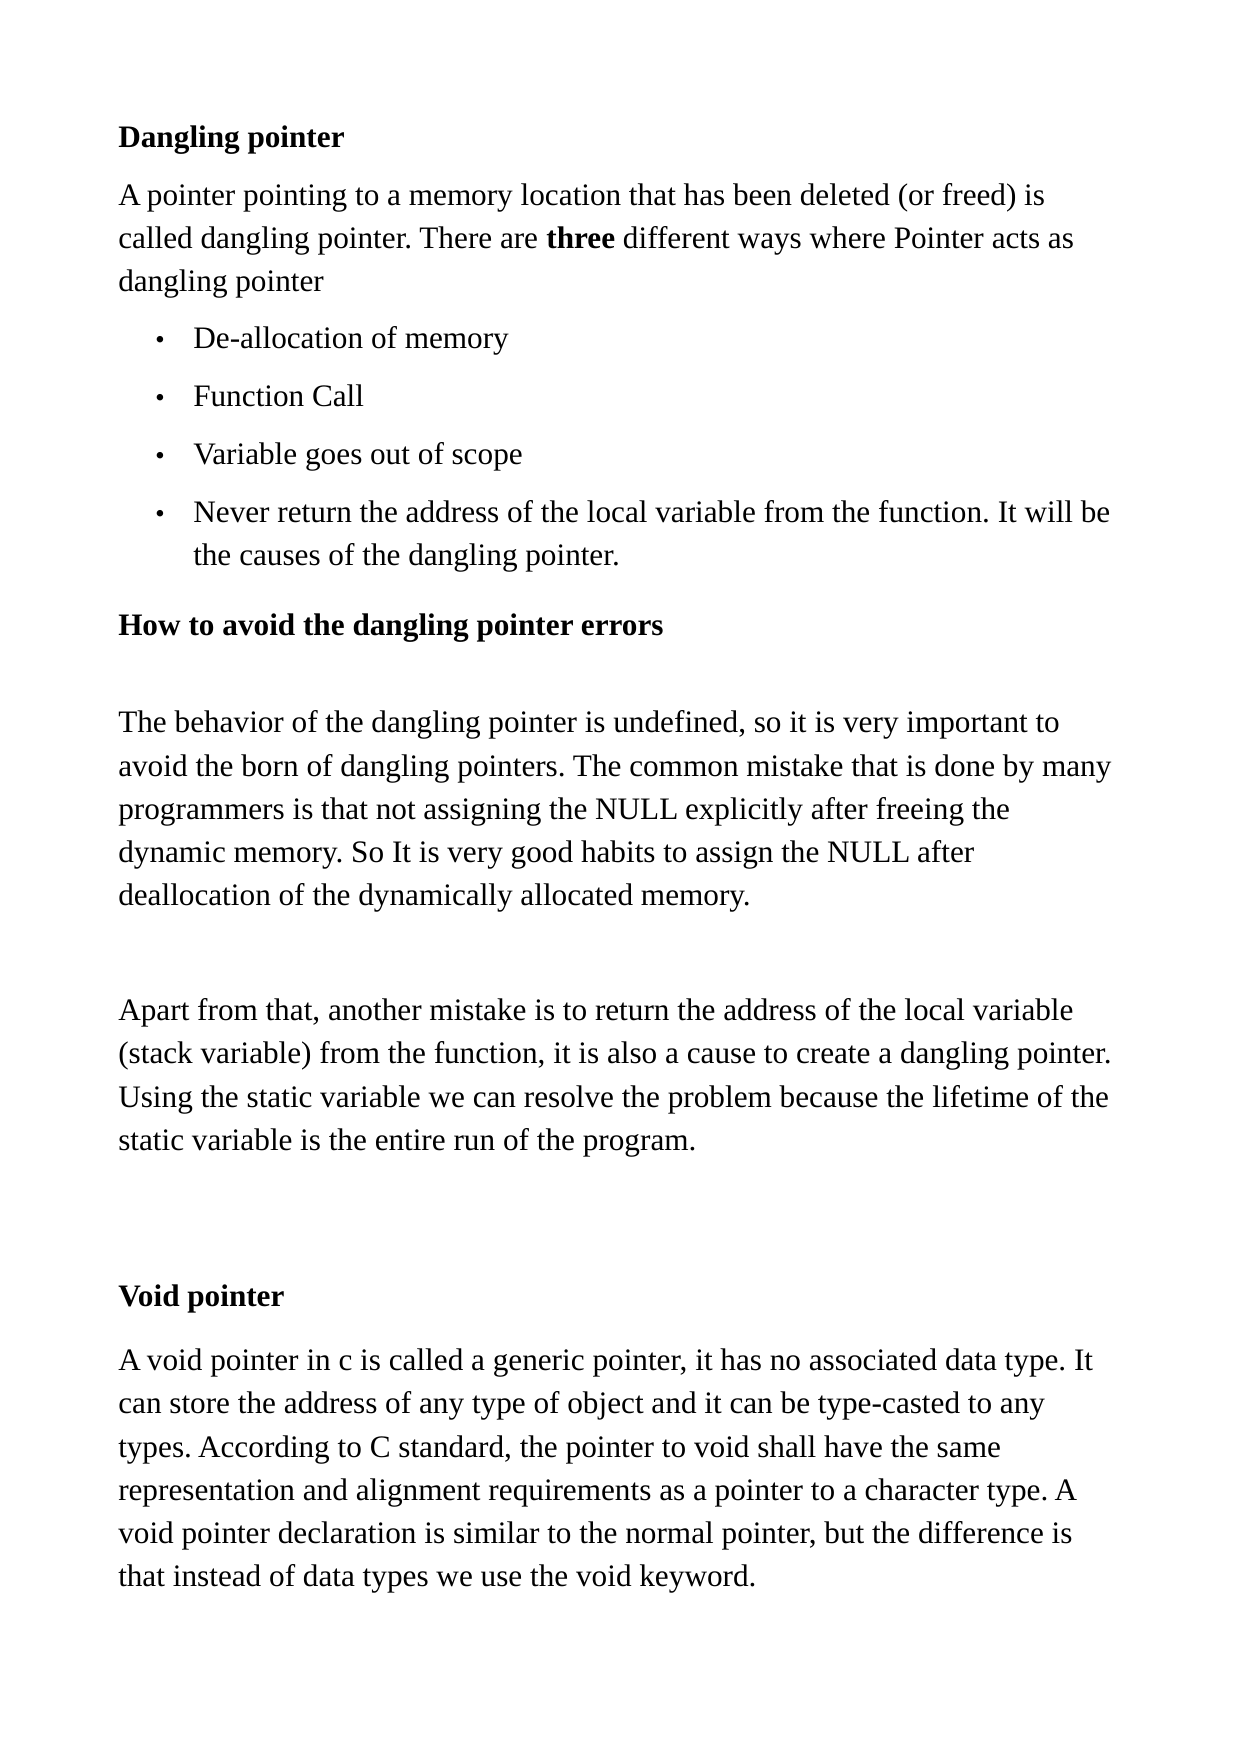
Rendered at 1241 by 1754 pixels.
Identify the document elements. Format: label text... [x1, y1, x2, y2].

list Never return the address of the local variable from the function. It will be the causes of the dangling pointer. [156, 493, 1122, 572]
list De-allocation of memory [156, 320, 1122, 356]
text A pointer pointing to a memory location that has been deleted (or freed) is called dangling pointer. There are three different ways where Pointer acts as dangling pointer [118, 176, 1122, 298]
text Dangling pointer [118, 118, 1122, 154]
list Variable goes out of scope [156, 435, 1122, 471]
text Apart from that, another mistake is to return the address of the local variable (stack variable) from the function, it is also a cause to create a dangling pointer. Using the static variable we can resolve the problem because the lifetime of the static variable is the entire run of the program. [118, 992, 1122, 1157]
text Void pointer [118, 1277, 1122, 1313]
subtitle How to avoid the dangling pointer errors [118, 606, 1122, 642]
list Function Call [156, 377, 1122, 413]
text A void pointer in c is called a generic pointer, it has no associated data type. It can store the address of any type of object and it can be type-casted to any types. According to C standard, the pointer to void shall have the same representation and alignment requirements as a pointer to a character type. A void pointer declaration is similar to the normal pointer, but the difference is that instead of data types we use the void keyword. [118, 1342, 1122, 1593]
text The behavior of the dangling pointer is undefined, so it is very important to avoid the born of dangling pointers. The common mistake that is done by many programmers is that not assigning the NULL explicitly after freeing the dynamic memory. So It is very good habits to assign the NULL after deallocation of the dynamically allocated memory. [118, 704, 1122, 912]
